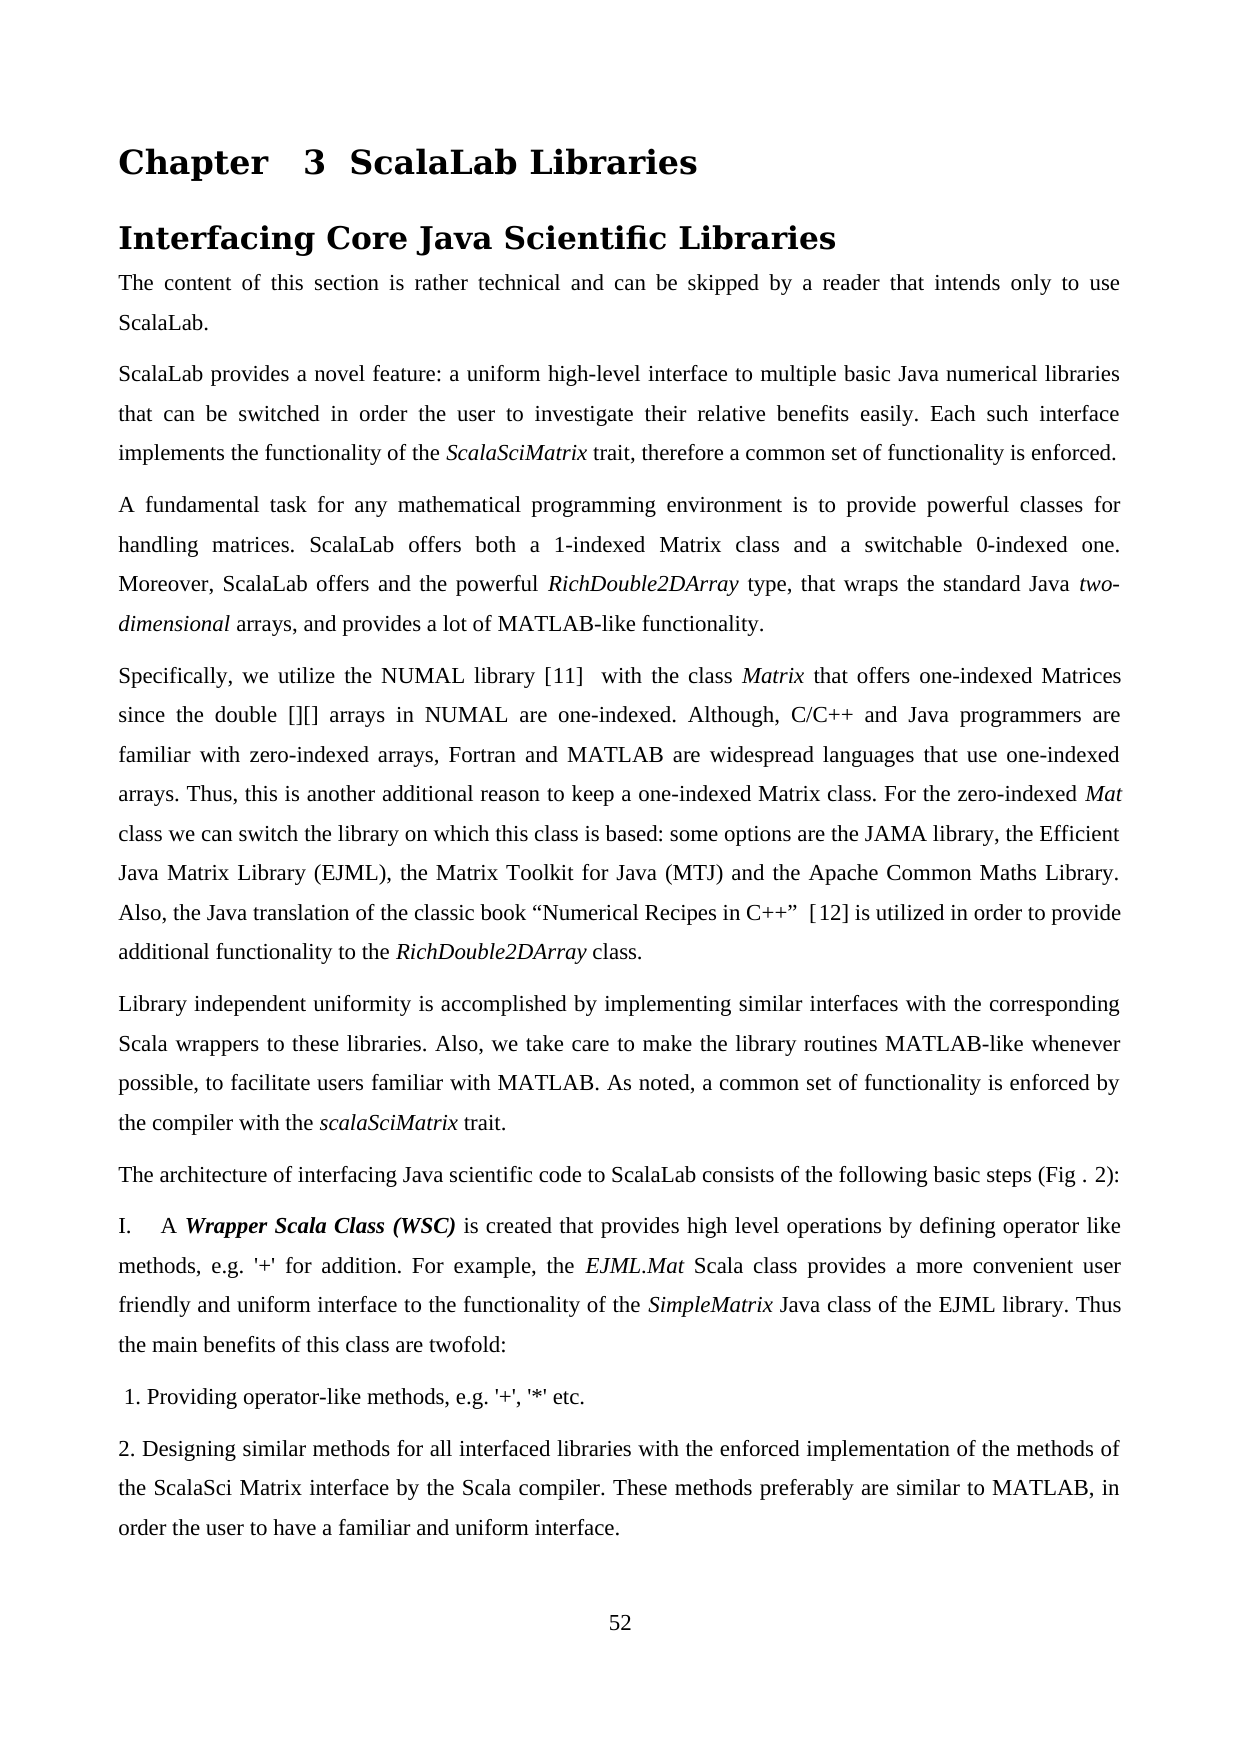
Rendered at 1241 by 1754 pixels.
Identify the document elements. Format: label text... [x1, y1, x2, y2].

subtitle Chapter 3 ScalaLab Libraries [118, 143, 1122, 182]
text 1. Providing operator-like methods, e.g. '+', '*' etc. [118, 1383, 1122, 1409]
list Designing similar methods for all interfaced libraries with the enforced implementation of the methods of the ScalaSci Matrix interface by the Scala compiler. These methods preferably are similar to MATLAB, in order the user to have a familiar and uniform interface. [118, 1435, 1122, 1540]
text The content of this section is rather technical and can be skipped by a reader that intends only to use ScalaLab. [118, 269, 1122, 335]
text The architecture of interfacing Java scientific code to ScalaLab consists of the following basic steps (Fig . 2): [118, 1161, 1122, 1187]
text Library independent uniformity is accomplished by implementing similar interfaces with the corresponding Scala wrappers to these libraries. Also, we take care to make the library routines MATLAB-like whenever possible, to facilitate users familiar with MATLAB. As noted, a common set of functionality is enforced by the compiler with the scalaSciMatrix trait. [118, 990, 1122, 1135]
text ScalaLab provides a novel feature: a uniform high-level interface to multiple basic Java numerical libraries that can be switched in order the user to investigate their relative benefits easily. Each such interface implements the functionality of the ScalaSciMatrix trait, therefore a common set of functionality is enforced. [118, 361, 1122, 466]
subtitle Interfacing Core Java Scientific Libraries [118, 220, 1122, 257]
text I. A Wrapper Scala Class (WSC) is created that provides high level operations by defining operator like methods, e.g. '+' for addition. For example, the EJML.Mat Scala class provides a more convenient user friendly and uniform interface to the functionality of the SimpleMatrix Java class of the EJML library. Thus the main benefits of this class are twofold: [118, 1213, 1122, 1357]
text Specifically, we utilize the NUMAL library [11] with the class Matrix that offers one-indexed Matrices since the double [][] arrays in NUMAL are one-indexed. Although, C/C++ and Java programmers are familiar with zero-indexed arrays, Fortran and MATLAB are widespread languages that use one-indexed arrays. Thus, this is another additional reason to keep a one-indexed Matrix class. For the zero-indexed Mat class we can switch the library on which this class is based: some options are the JAMA library, the Efficient Java Matrix Library (EJML), the Matrix Toolkit for Java (MTJ) and the Apache Common Maths Library. Also, the Java translation of the classic book “Numerical Recipes in C++” [12] is utilized in order to provide additional functionality to the RichDouble2DArray class. [118, 662, 1122, 964]
text A fundamental task for any mathematical programming environment is to provide powerful classes for handling matrices. ScalaLab offers both a 1-indexed Matrix class and a switchable 0-indexed one. Moreover, ScalaLab offers and the powerful RichDouble2DArray type, that wraps the standard Java two-dimensional arrays, and provides a lot of MATLAB-like functionality. [118, 491, 1122, 636]
